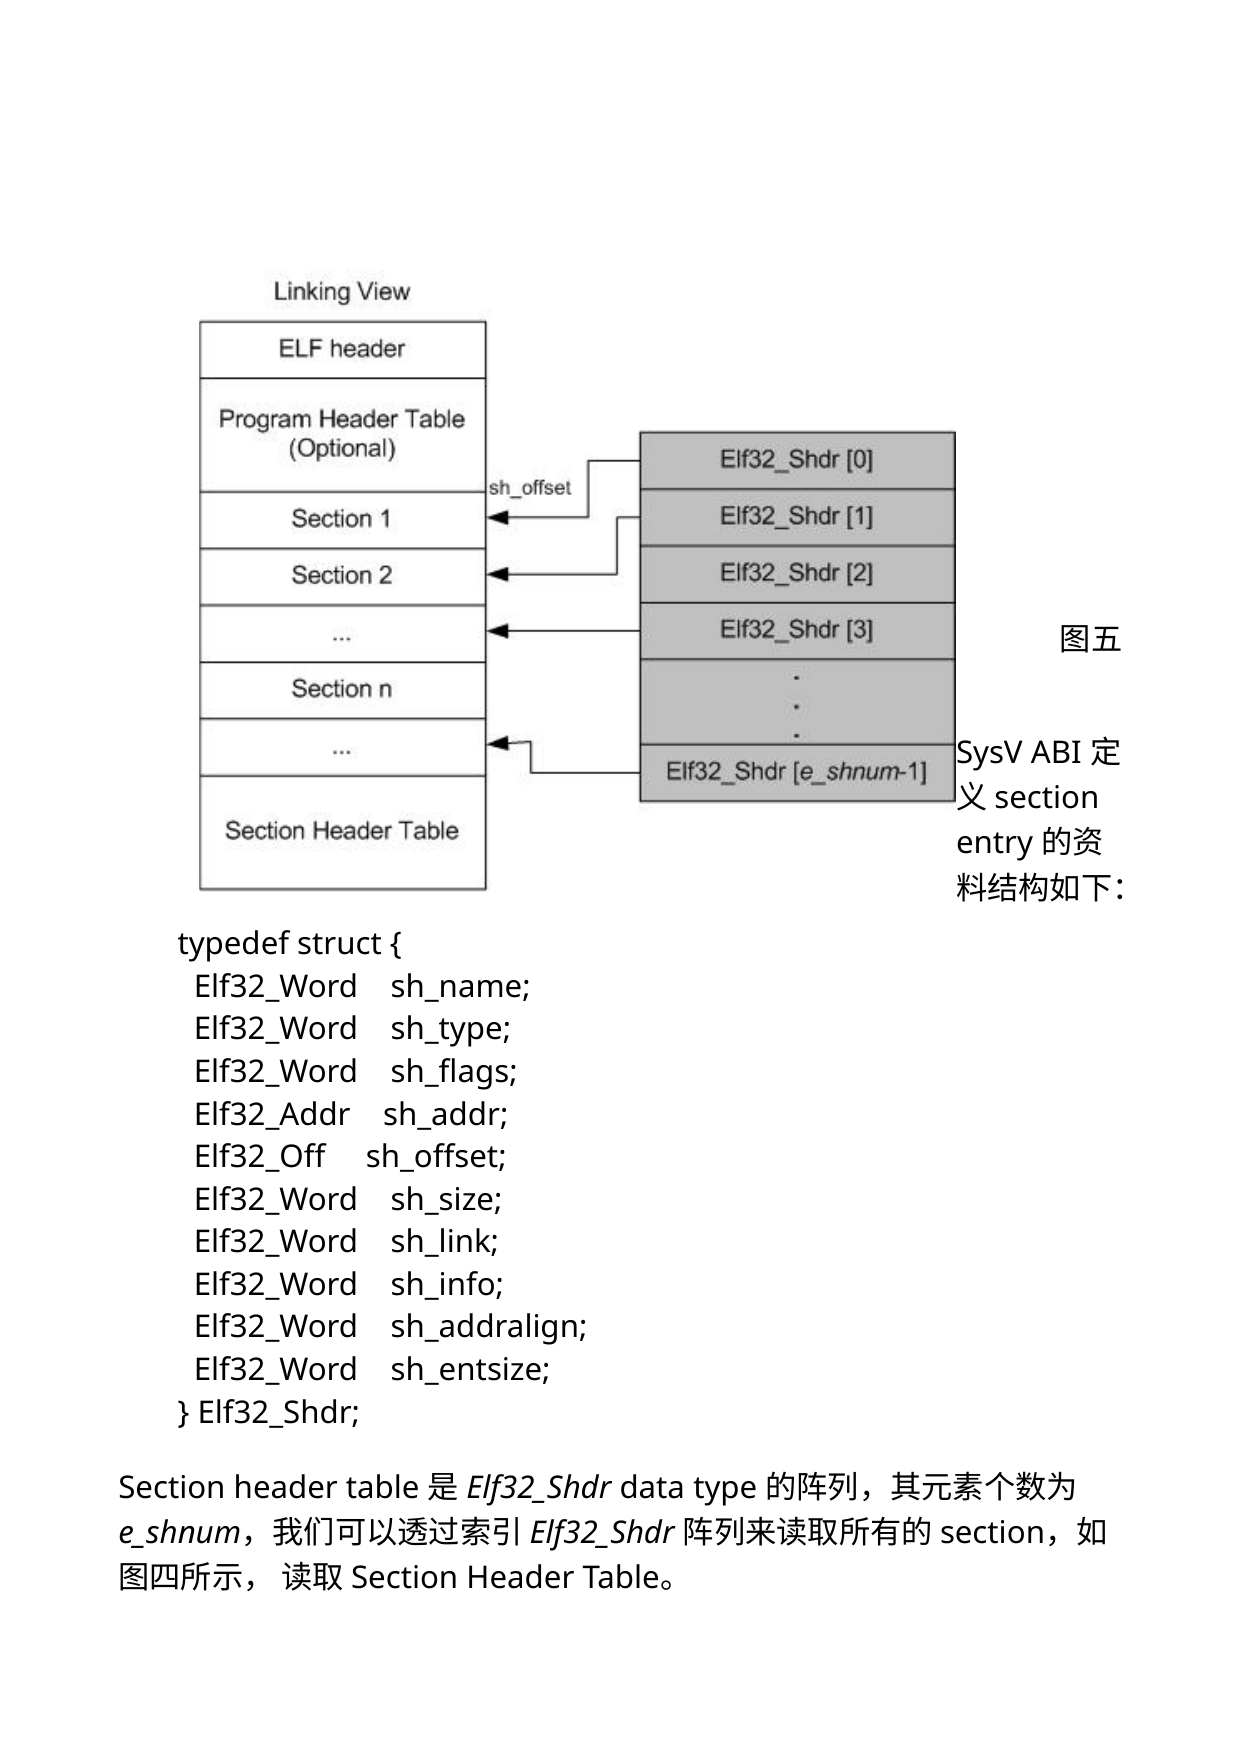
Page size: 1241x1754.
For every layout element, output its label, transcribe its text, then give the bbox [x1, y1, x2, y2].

text 图五 [956, 614, 1122, 659]
text Elf32_Addr sh_addr; [177, 1091, 1063, 1134]
text Elf32_Word sh_flags; [177, 1049, 1063, 1091]
text Section header table 是 Elf32_Shdr data type 的阵列，其元素个数为e_shnum，我们可以透过索引 Elf32_Shdr 阵列来读取所有的 section，如图四所示， 读取 Section Header Table。 [118, 1462, 1122, 1598]
text [118, 614, 199, 659]
picture [199, 245, 956, 921]
text Elf32_Word sh_name; [177, 964, 1063, 1006]
text typedef struct { [177, 921, 1063, 964]
text Elf32_Off sh_offset; [177, 1134, 1063, 1177]
text } Elf32_Shdr; [177, 1390, 1063, 1432]
text Elf32_Word sh_link; [177, 1219, 1063, 1262]
text SysV ABI 定义 section entry 的资料结构如下： [956, 727, 1122, 908]
text Elf32_Word sh_addralign; [177, 1304, 1063, 1347]
text Elf32_Word sh_size; [177, 1177, 1063, 1219]
text Elf32_Word sh_entsize; [177, 1347, 1063, 1390]
text Elf32_Word sh_info; [177, 1262, 1063, 1304]
text Elf32_Word sh_type; [177, 1006, 1063, 1049]
text SysV ABI 定义 section entry 的资料结构如下： [118, 727, 199, 908]
